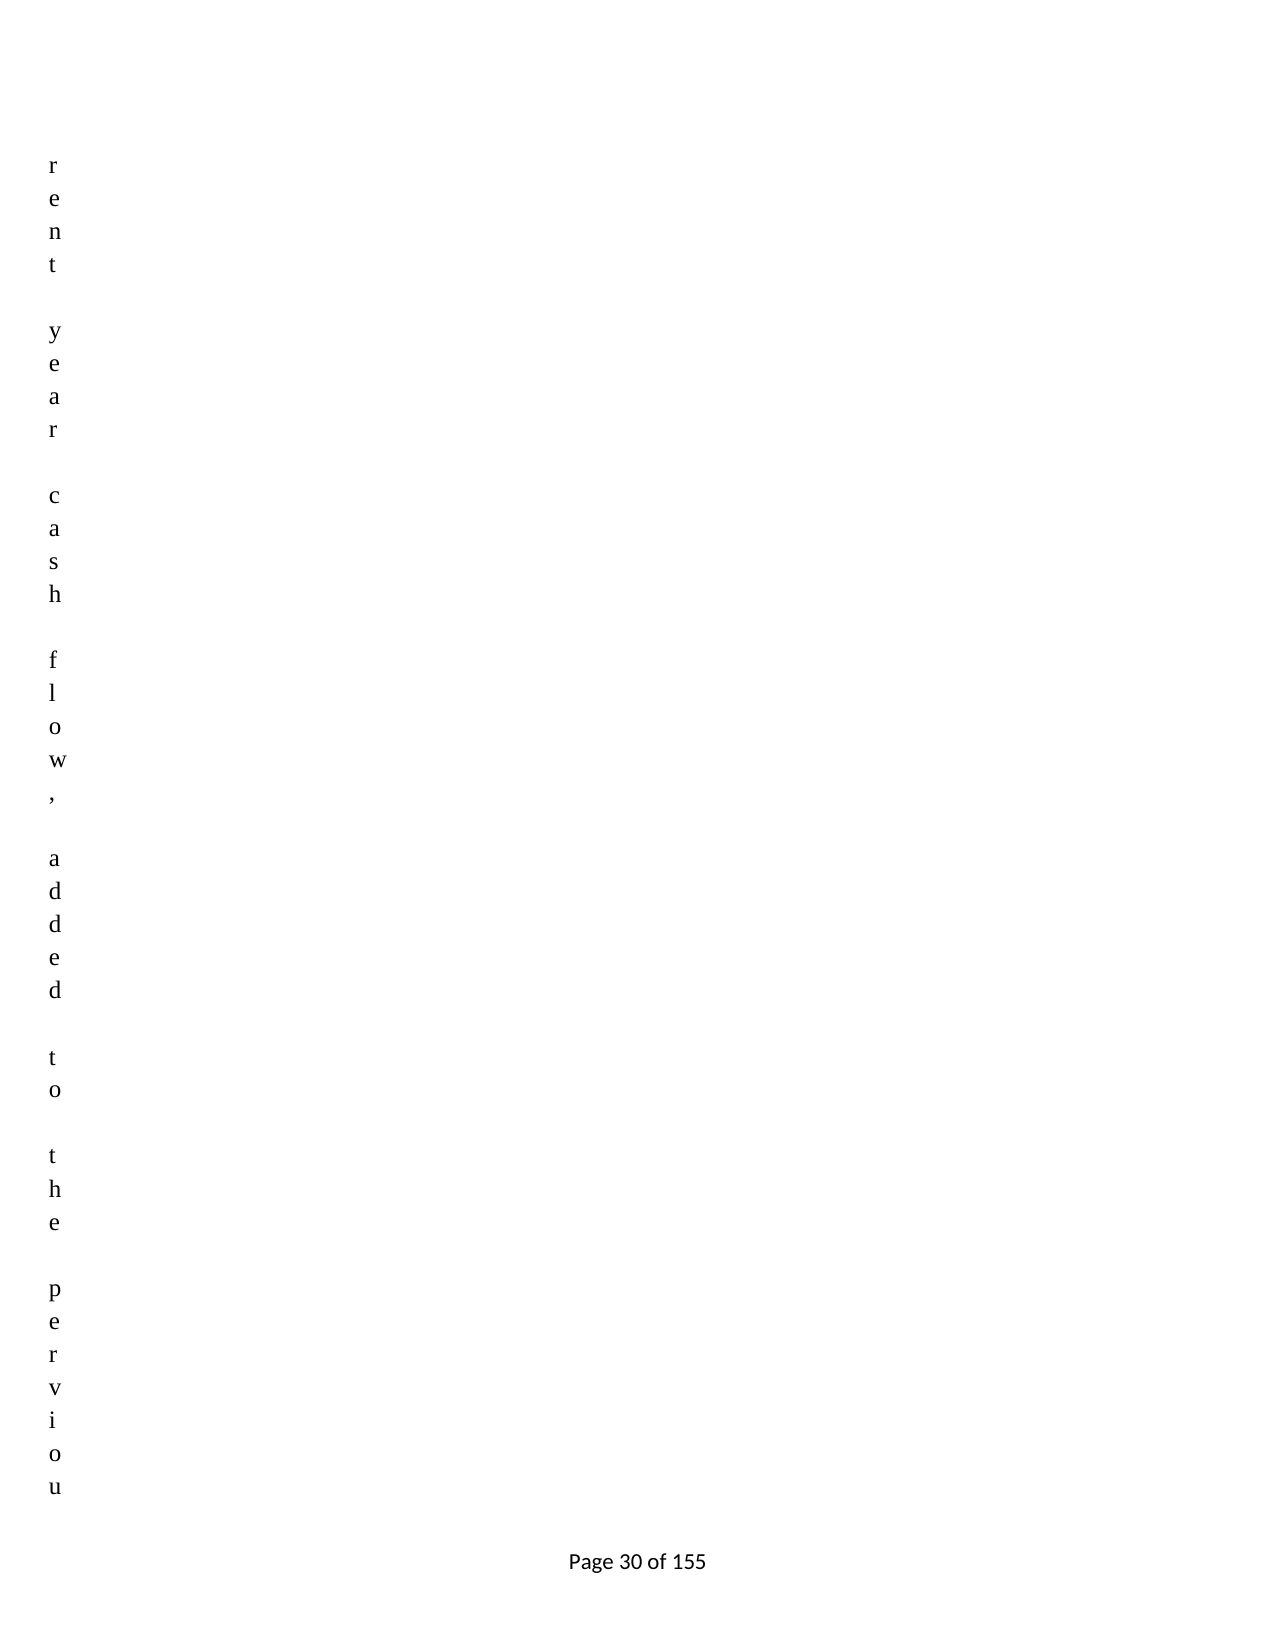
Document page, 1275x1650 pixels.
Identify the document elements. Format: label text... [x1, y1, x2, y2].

table_cell rent year cash flow, added to the perviou [38, 150, 294, 1499]
table_cell [551, 150, 808, 1499]
table_cell [809, 150, 1066, 1499]
table_cell [1066, 150, 1275, 1499]
table_cell [295, 150, 551, 1499]
